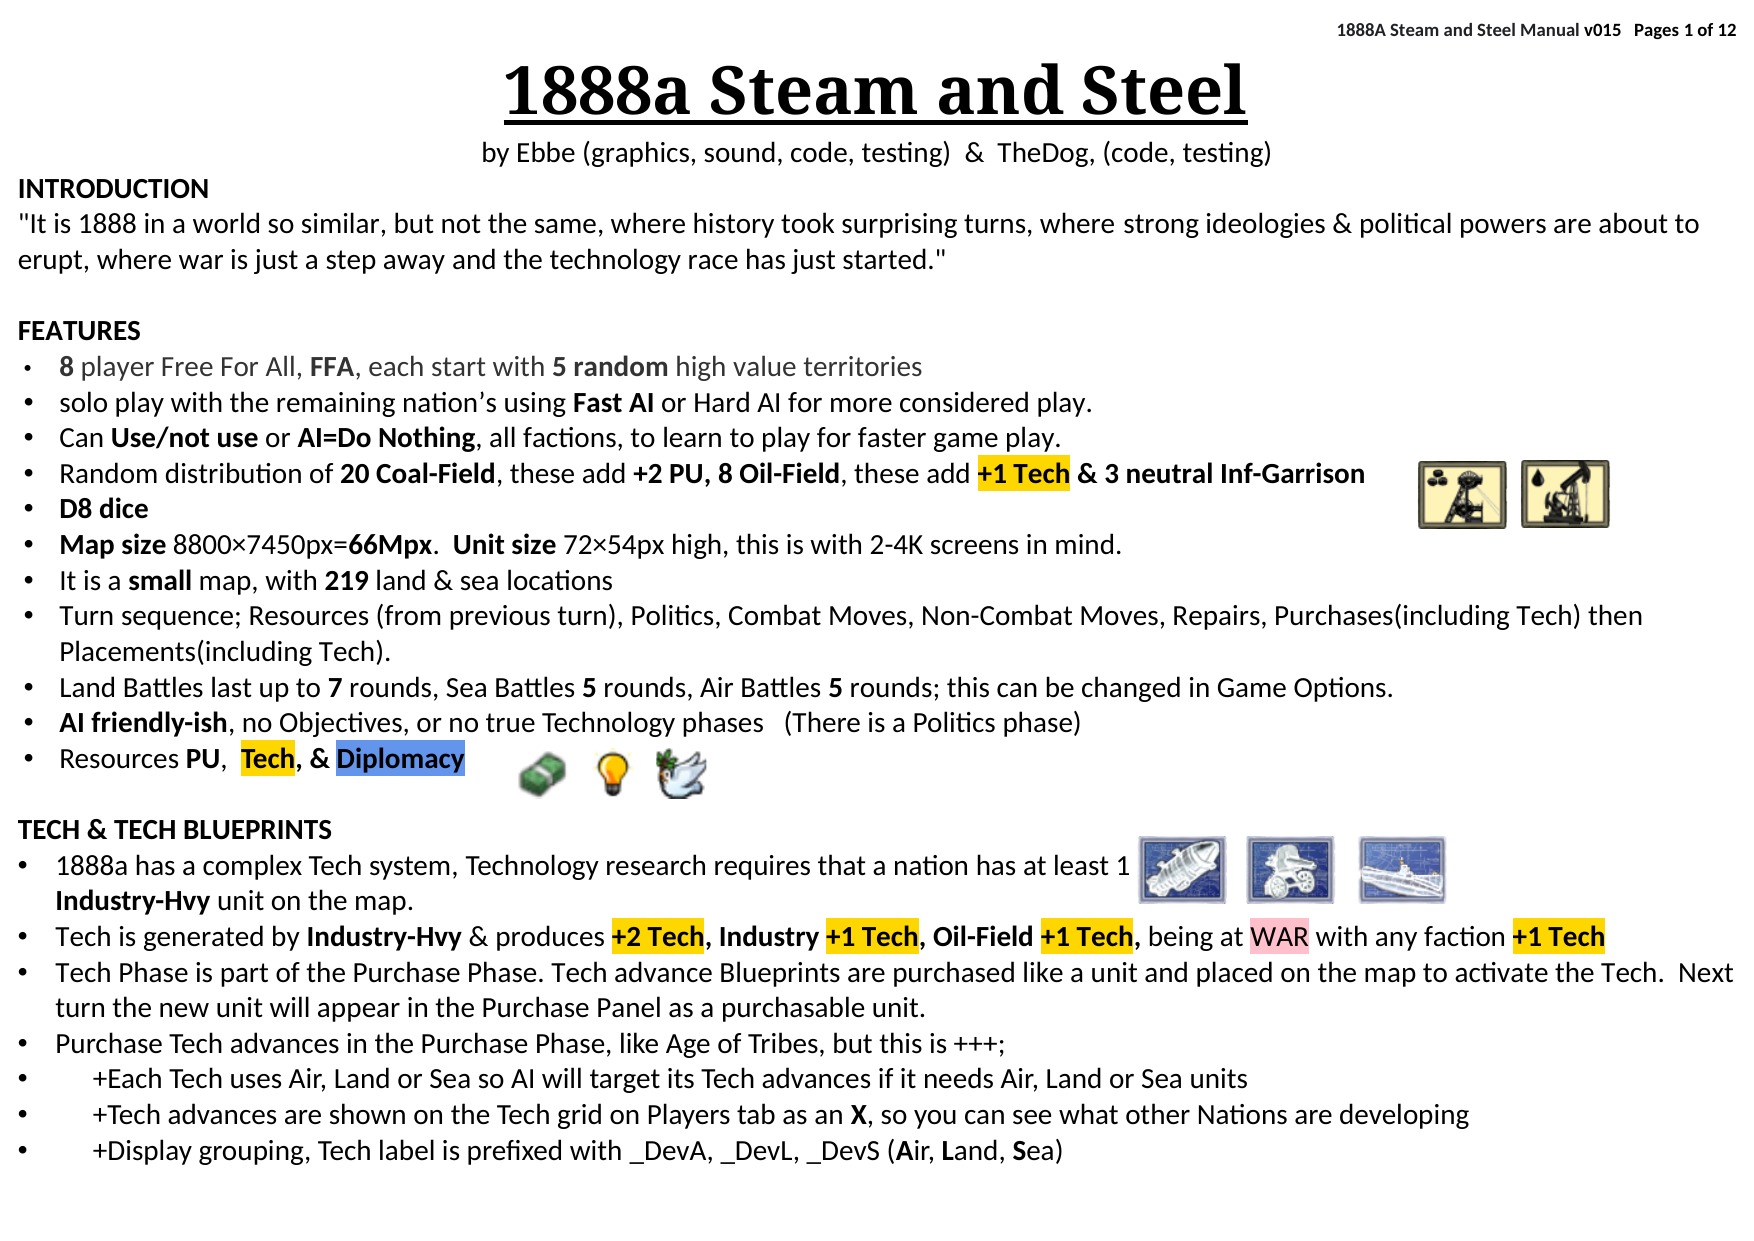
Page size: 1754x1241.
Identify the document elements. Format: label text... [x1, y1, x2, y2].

picture [656, 748, 707, 799]
list +Display grouping, Tech label is prefixed with _DevA, _DevL, _DevS (Air, Land, Sea) [18, 1132, 1736, 1167]
list [1508, 491, 1520, 526]
text TECH & TECH BLUEPRINTS [18, 811, 1736, 847]
list [1611, 491, 1736, 526]
list Resources PU, Tech, & Diplomacy [24, 740, 1736, 776]
list Random distribution of 20 Coal-Field, these add +2 PU, 8 Oil-Field, these add +1 Tech & 3 neutral Inf-Garrison [24, 455, 1736, 491]
list It is a small map, with 219 land & sea locations [24, 562, 1736, 597]
list Can Use/not use or AI=Do Nothing, all factions, to learn to play for faster game play. [24, 419, 1736, 455]
picture [1137, 836, 1228, 904]
text FEATURES [18, 312, 1736, 348]
list solo play with the remaining nation’s using Fast AI or Hard AI for more considered play. [24, 384, 1736, 419]
list 8 player Free For All, FFA, each start with 5 random high value territories [24, 348, 1736, 384]
text "It is 1888 in a world so similar, but not the same, where history took surprising turns, where strong ideologies & political powers are about to erupt, where war is just a step away and the technology race has just started." [18, 206, 1736, 277]
picture [588, 748, 639, 799]
list Map size 8800×7450px=66Mpx. Unit size 72×54px high, this is with 2-4K screens in mind. [24, 526, 1736, 562]
picture [517, 748, 568, 799]
picture [1245, 836, 1336, 904]
list +Each Tech uses Air, Land or Sea so AI will target its Tech advances if it needs Air, Land or Sea units [18, 1061, 1736, 1096]
list 1888a has a complex Tech system, Technology research requires that a nation has at least 1 Industry-Hvy unit on the map. [18, 847, 1736, 918]
picture [1520, 460, 1611, 528]
picture [1357, 836, 1448, 904]
list Tech is generated by Industry-Hvy & produces +2 Tech, Industry +1 Tech, Oil-Field +1 Tech, being at WAR with any faction +1 Tech [18, 918, 1736, 954]
list Tech Phase is part of the Purchase Phase. Tech advance Blueprints are purchased like a unit and placed on the map to activate the Tech. Next turn the new unit will appear in the Purchase Panel as a purchasable unit. [18, 954, 1736, 1025]
picture [1417, 461, 1508, 529]
list +Tech advances are shown on the Tech grid on Players tab as an X, so you can see what other Nations are developing [18, 1096, 1736, 1132]
list Turn sequence; Resources (from previous turn), Politics, Combat Moves, Non-Combat Moves, Repairs, Purchases(including Tech) then Placements(including Tech). [24, 597, 1736, 669]
text INTRODUCTION [18, 170, 1736, 206]
list D8 dice [24, 491, 1417, 526]
list Land Battles last up to 7 rounds, Sea Battles 5 rounds, Air Battles 5 rounds; this can be changed in Game Options. [24, 669, 1736, 704]
text 1888a Steam and Steel [3, 43, 1748, 134]
text by Ebbe (graphics, sound, code, testing) & TheDog, (code, testing) [18, 134, 1736, 170]
list AI friendly-ish, no Objectives, or no true Technology phases (There is a Politics phase) [24, 704, 1736, 740]
list Purchase Tech advances in the Purchase Phase, like Age of Tribes, but this is +++; [18, 1025, 1736, 1061]
